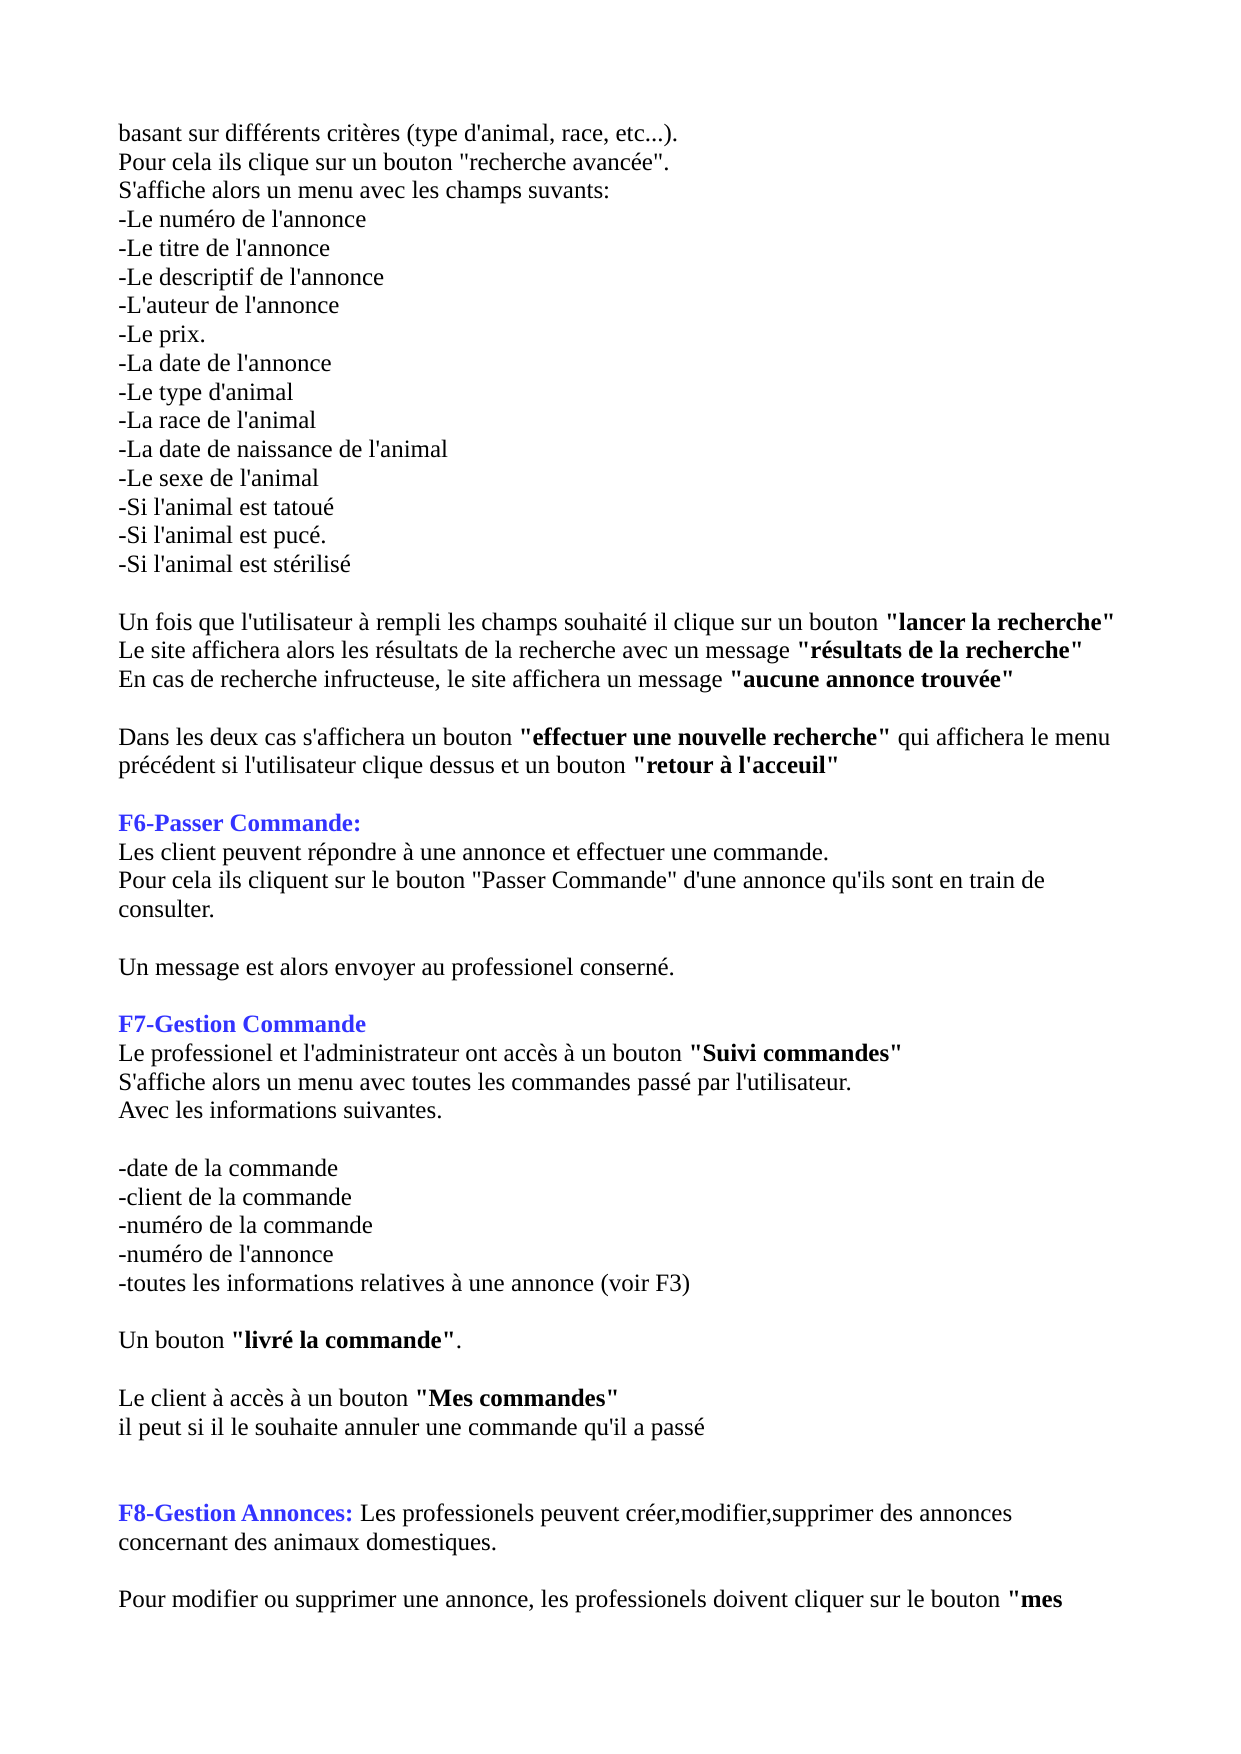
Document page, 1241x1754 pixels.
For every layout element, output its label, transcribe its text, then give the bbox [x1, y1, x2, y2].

text Le professionel et l'administrateur ont accès à un bouton "Suivi commandes" [118, 1038, 1122, 1067]
text Le client à accès à un bouton "Mes commandes" [118, 1383, 1122, 1412]
text -Le sexe de l'animal [118, 463, 1122, 492]
text -La race de l'animal [118, 406, 1122, 434]
text Un bouton "livré la commande". [118, 1326, 1122, 1354]
text Un message est alors envoyer au professionel conserné. [118, 952, 1122, 981]
text Les client peuvent répondre à une annonce et effectuer une commande. [118, 837, 1122, 866]
text Dans les deux cas s'affichera un bouton "effectuer une nouvelle recherche" qui affichera le menu précédent si l'utilisateur clique dessus et un bouton "retour à l'acceuil" [118, 722, 1122, 779]
text -Si l'animal est tatoué [118, 492, 1122, 521]
text F6-Passer Commande: [118, 808, 1122, 837]
text Un fois que l'utilisateur à rempli les champs souhaité il clique sur un bouton "lancer la recherche" [118, 607, 1122, 636]
text basant sur différents critères (type d'animal, race, etc...). [118, 118, 1122, 147]
text S'affiche alors un menu avec toutes les commandes passé par l'utilisateur. [118, 1067, 1122, 1096]
text Pour modifier ou supprimer une annonce, les professionels doivent cliquer sur le bouton "mes [118, 1584, 1122, 1613]
text Pour cela ils clique sur un bouton "recherche avancée". [118, 147, 1122, 176]
text -Le prix. [118, 319, 1122, 348]
text -Si l'animal est pucé. [118, 521, 1122, 549]
text Avec les informations suivantes. [118, 1096, 1122, 1124]
text -Le titre de l'annonce [118, 233, 1122, 262]
text F8-Gestion Annonces: Les professionels peuvent créer,modifier,supprimer des annonces concernant des animaux domestiques. [118, 1498, 1122, 1556]
text -client de la commande [118, 1182, 1122, 1211]
text -La date de naissance de l'animal [118, 434, 1122, 463]
text Pour cela ils cliquent sur le bouton "Passer Commande" d'une annonce qu'ils sont en train de consulter. [118, 866, 1122, 923]
text -Le type d'animal [118, 377, 1122, 406]
text -Le numéro de l'annonce [118, 204, 1122, 233]
text -L'auteur de l'annonce [118, 291, 1122, 319]
text -numéro de la commande [118, 1211, 1122, 1239]
text -Si l'animal est stérilisé [118, 549, 1122, 578]
text F7-Gestion Commande [118, 1009, 1122, 1038]
text Le site affichera alors les résultats de la recherche avec un message "résultats de la recherche" [118, 636, 1122, 664]
text -Le descriptif de l'annonce [118, 262, 1122, 291]
text il peut si il le souhaite annuler une commande qu'il a passé [118, 1412, 1122, 1441]
text -numéro de l'annonce [118, 1239, 1122, 1268]
text En cas de recherche infructeuse, le site affichera un message "aucune annonce trouvée" [118, 664, 1122, 693]
text -La date de l'annonce [118, 348, 1122, 377]
text -toutes les informations relatives à une annonce (voir F3) [118, 1268, 1122, 1297]
text S'affiche alors un menu avec les champs suvants: [118, 176, 1122, 204]
text -date de la commande [118, 1153, 1122, 1182]
